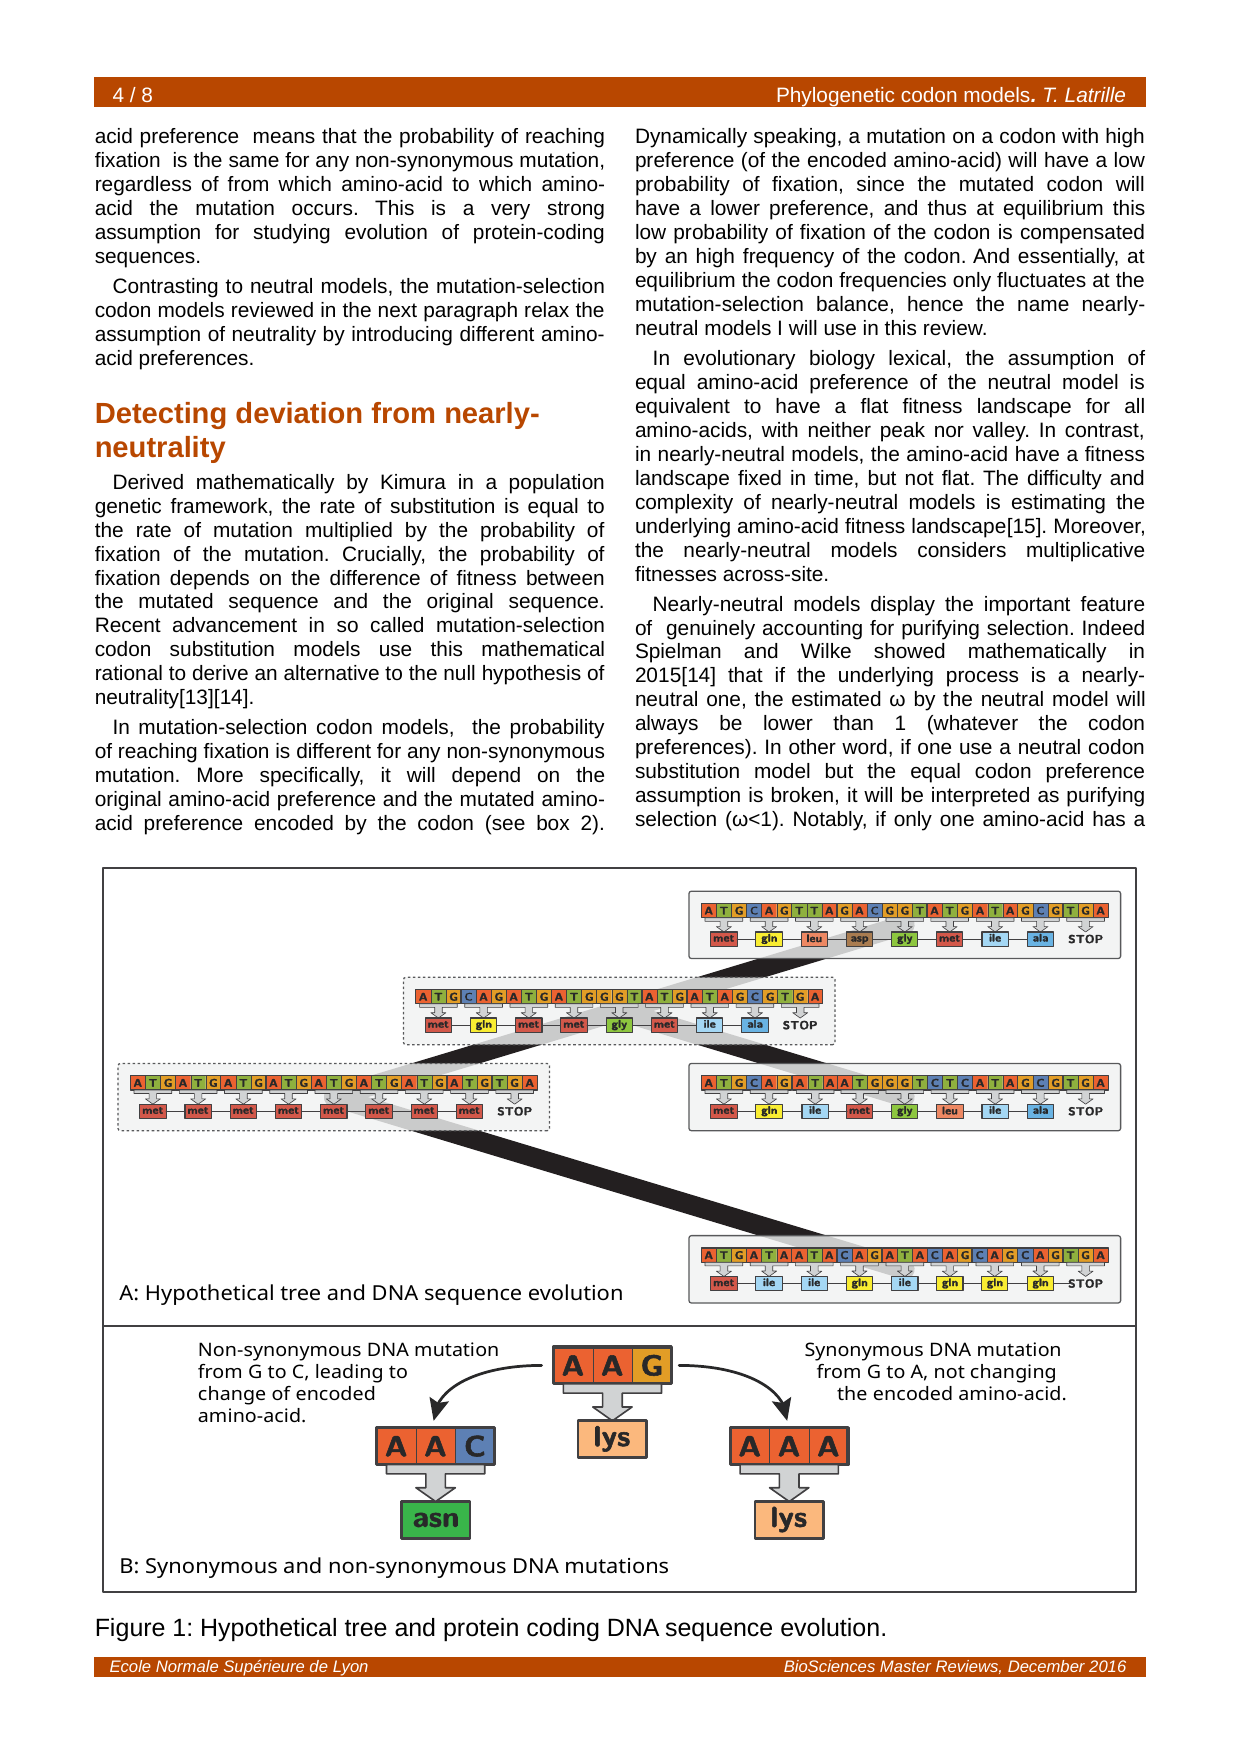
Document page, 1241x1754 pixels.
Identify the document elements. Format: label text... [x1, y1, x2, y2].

text Figure 1: Hypothetical tree and protein coding DNA sequence evolution. [94, 1613, 1143, 1642]
text Nearly-neutral models display the important feature of genuinely accounting for purifying selection. Indeed Spielman and Wilke showed mathematically in 2015[14] that if the underlying process is a nearly-neutral one, the estimated ω by the neutral model will always be lower than 1 (whatever the codon preferences). In other word, if one use a neutral codon substitution model but the equal codon preference assumption is broken, it will be interpreted as purifying selection (ω<1). Notably, if only one amino-acid has a [635, 591, 1146, 831]
text Contrasting to neutral models, the mutation-selection codon models reviewed in the next paragraph relax the assumption of neutrality by introducing different amino-acid preferences. [94, 274, 605, 370]
text In mutation-selection codon models, the probability of reaching fixation is different for any non-synonymous mutation. More specifically, it will depend on the original amino-acid preference and the mutated amino-acid preference encoded by the codon (see box 2). [94, 715, 605, 835]
subtitle Detecting deviation from nearly-neutrality [94, 396, 605, 463]
text Dynamically speaking, a mutation on a codon with high preference (of the encoded amino-acid) will have a low probability of fixation, since the mutated codon will have a lower preference, and thus at equilibrium this low probability of fixation of the codon is compensated by an high frequency of the codon. And essentially, at equilibrium the codon frequencies only fluctuates at the mutation-selection balance, hence the name nearly-neutral models I will use in this review. [635, 124, 1146, 340]
text acid preference means that the probability of reaching fixation is the same for any non-synonymous mutation, regardless of from which amino-acid to which amino-acid the mutation occurs. This is a very strong assumption for studying evolution of protein-coding sequences. [94, 124, 605, 268]
text In evolutionary biology lexical, the assumption of equal amino-acid preference of the neutral model is equivalent to have a flat fitness landscape for all amino-acids, with neither peak nor valley. In contrast, in nearly-neutral models, the amino-acid have a fitness landscape fixed in time, but not flat. The difficulty and complexity of nearly-neutral models is estimating the underlying amino-acid fitness landscape[15]. Moreover, the nearly-neutral models considers multiplicative fitnesses across-site. [635, 346, 1146, 586]
text Derived mathematically by Kimura in a population genetic framework, the rate of substitution is equal to the rate of mutation multiplied by the probability of fixation of the mutation. Crucially, the probability of fixation depends on the difference of fitness between the mutated sequence and the original sequence. Recent advancement in so called mutation-selection codon substitution models use this mathematical rational to derive an alternative to the null hypothesis of neutrality[13][14]. [94, 469, 605, 709]
